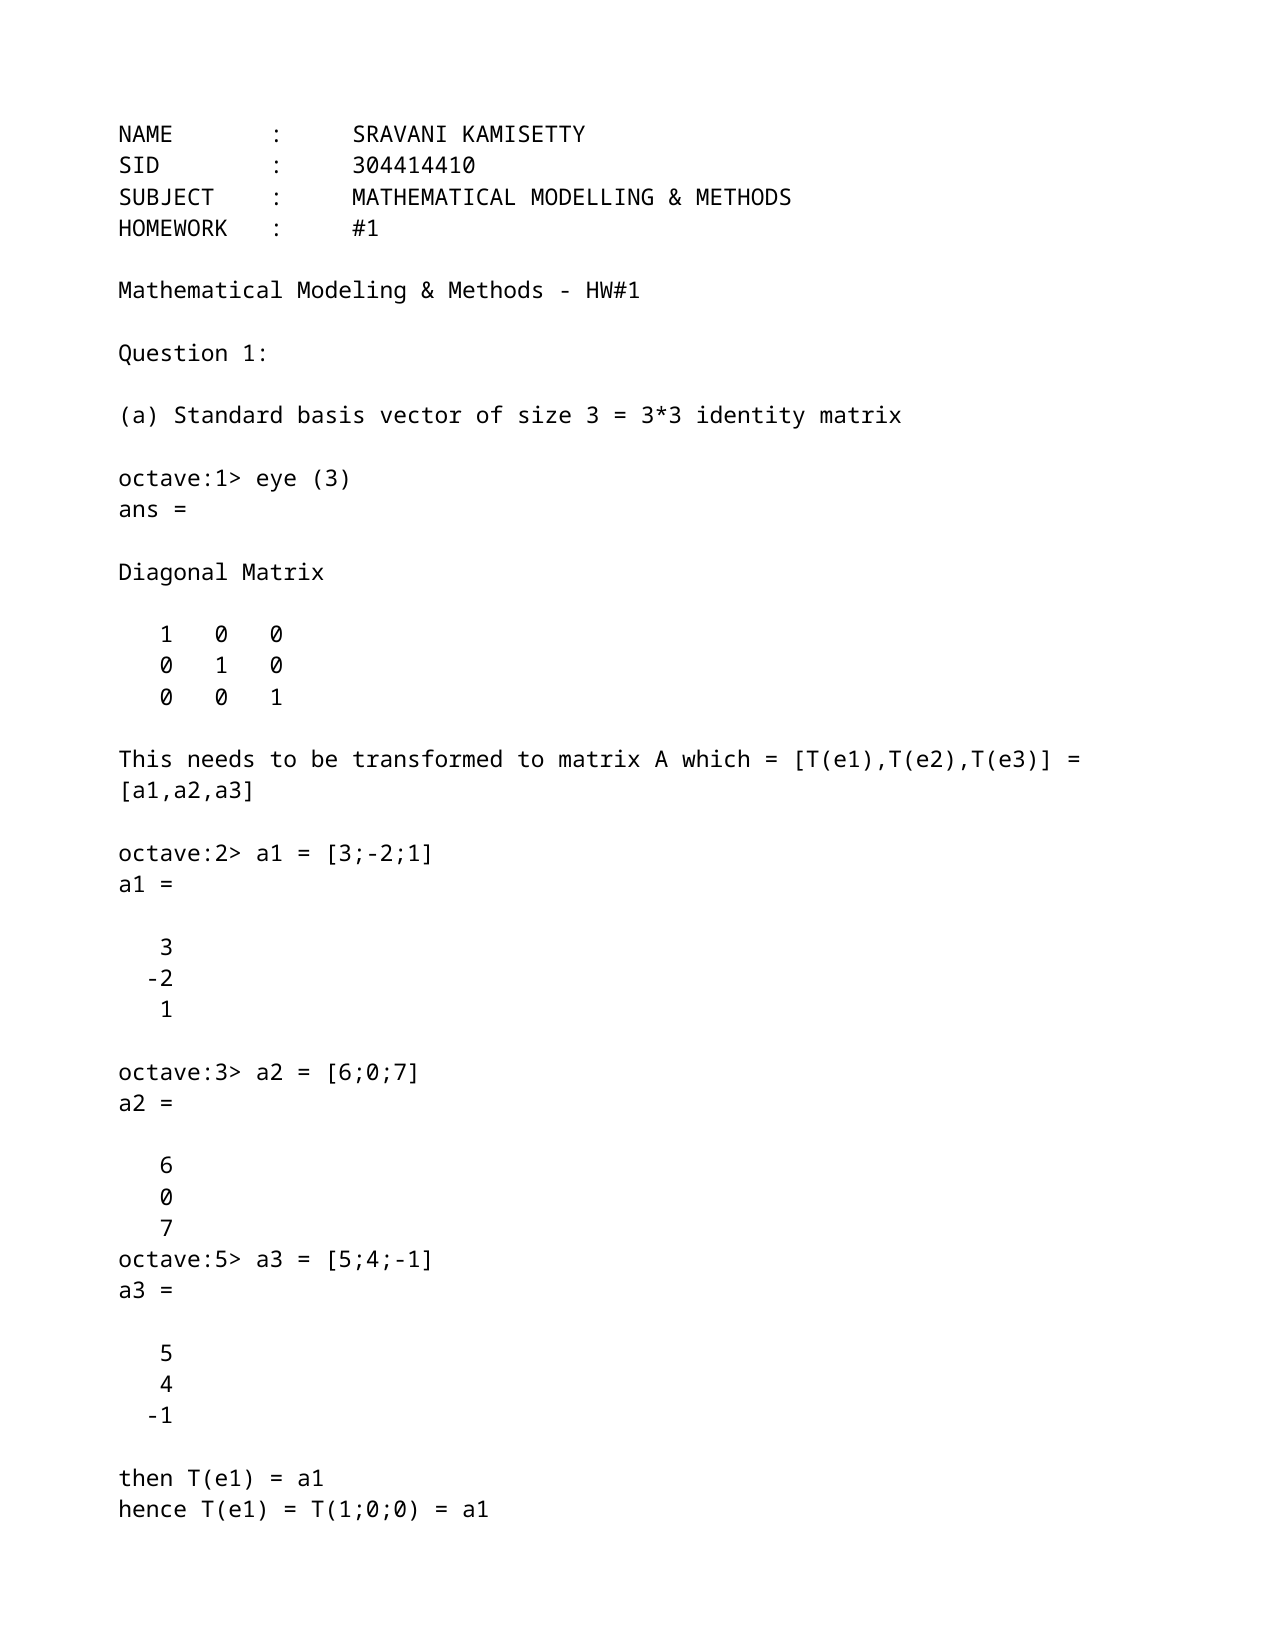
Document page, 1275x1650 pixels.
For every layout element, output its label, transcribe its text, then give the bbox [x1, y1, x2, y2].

text then T(e1) = a1 [118, 1462, 1157, 1493]
text octave:5> a3 = [5;4;-1] [118, 1243, 1157, 1274]
text 1 [118, 993, 1157, 1024]
text a1 = [118, 868, 1157, 899]
text SID : 304414410 [118, 149, 1157, 181]
text octave:1> eye (3) [118, 462, 1157, 493]
text a3 = [118, 1274, 1157, 1306]
text 7 [118, 1212, 1157, 1243]
text octave:3> a2 = [6;0;7] [118, 1056, 1157, 1087]
text Diagonal Matrix [118, 556, 1157, 587]
text hence T(e1) = T(1;0;0) = a1 [118, 1493, 1157, 1524]
text NAME : SRAVANI KAMISETTY [118, 118, 1157, 149]
text 0 1 0 [118, 649, 1157, 681]
text 3 [118, 931, 1157, 962]
text a2 = [118, 1087, 1157, 1118]
text octave:2> a1 = [3;-2;1] [118, 837, 1157, 868]
text 0 [118, 1181, 1157, 1212]
text This needs to be transformed to matrix A which = [T(e1),T(e2),T(e3)] = [a1,a2,a3] [118, 743, 1157, 806]
text -1 [118, 1399, 1157, 1431]
text ans = [118, 493, 1157, 524]
text HOMEWORK : #1 [118, 212, 1157, 243]
text -2 [118, 962, 1157, 993]
text Mathematical Modeling & Methods - HW#1 [118, 274, 1157, 306]
text 0 0 1 [118, 681, 1157, 712]
text (a) Standard basis vector of size 3 = 3*3 identity matrix [118, 399, 1157, 431]
text Question 1: [118, 337, 1157, 368]
text SUBJECT : MATHEMATICAL MODELLING & METHODS [118, 181, 1157, 212]
text 1 0 0 [118, 618, 1157, 649]
text 4 [118, 1368, 1157, 1399]
text 5 [118, 1337, 1157, 1368]
text 6 [118, 1149, 1157, 1181]
